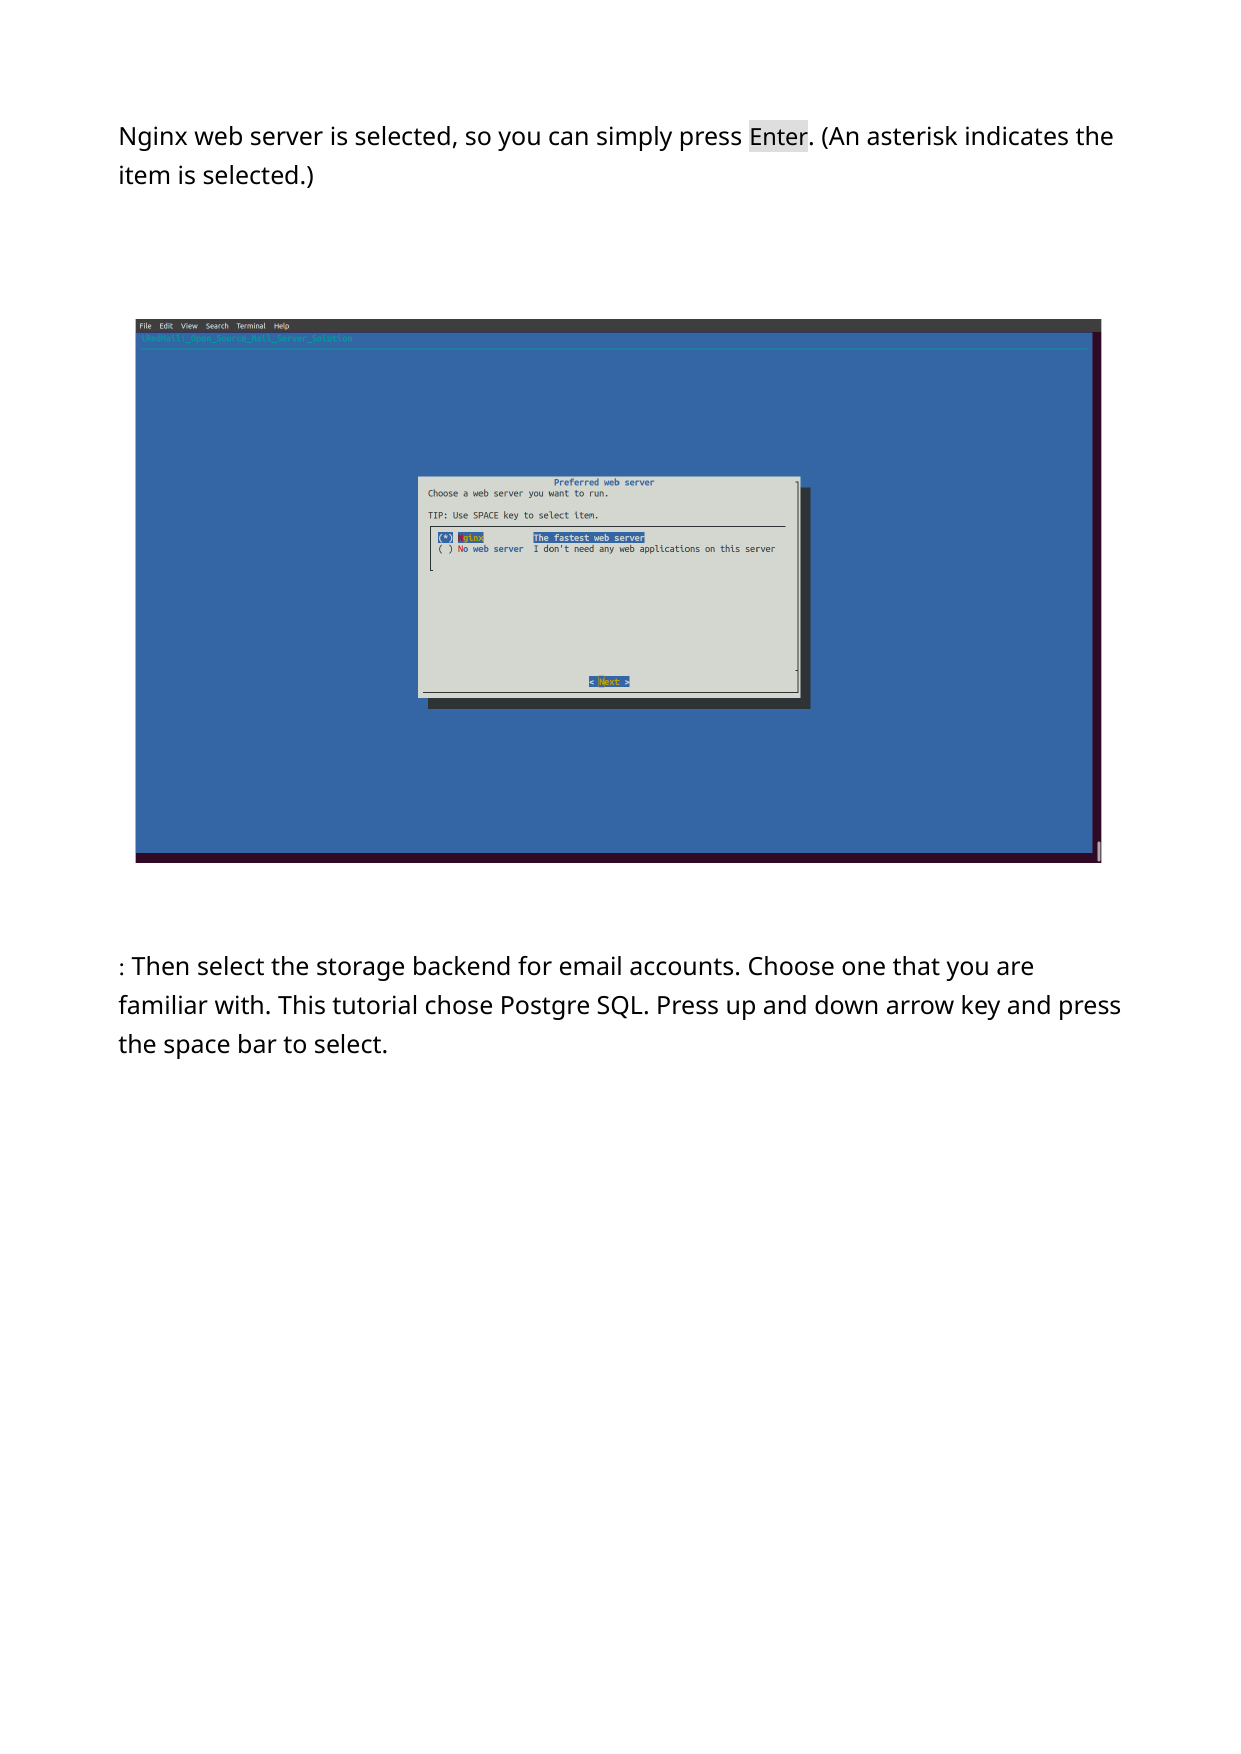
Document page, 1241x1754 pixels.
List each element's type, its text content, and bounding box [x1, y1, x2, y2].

text Nginx web server is selected, so you can simply press Enter. (An asterisk indicates the item is selected.) [118, 118, 1122, 191]
picture [135, 319, 1102, 863]
text : Then select the storage backend for email accounts. Choose one that you are familiar with. This tutorial chose Postgre SQL. Press up and down arrow key and press the space bar to select. [118, 914, 1122, 1061]
